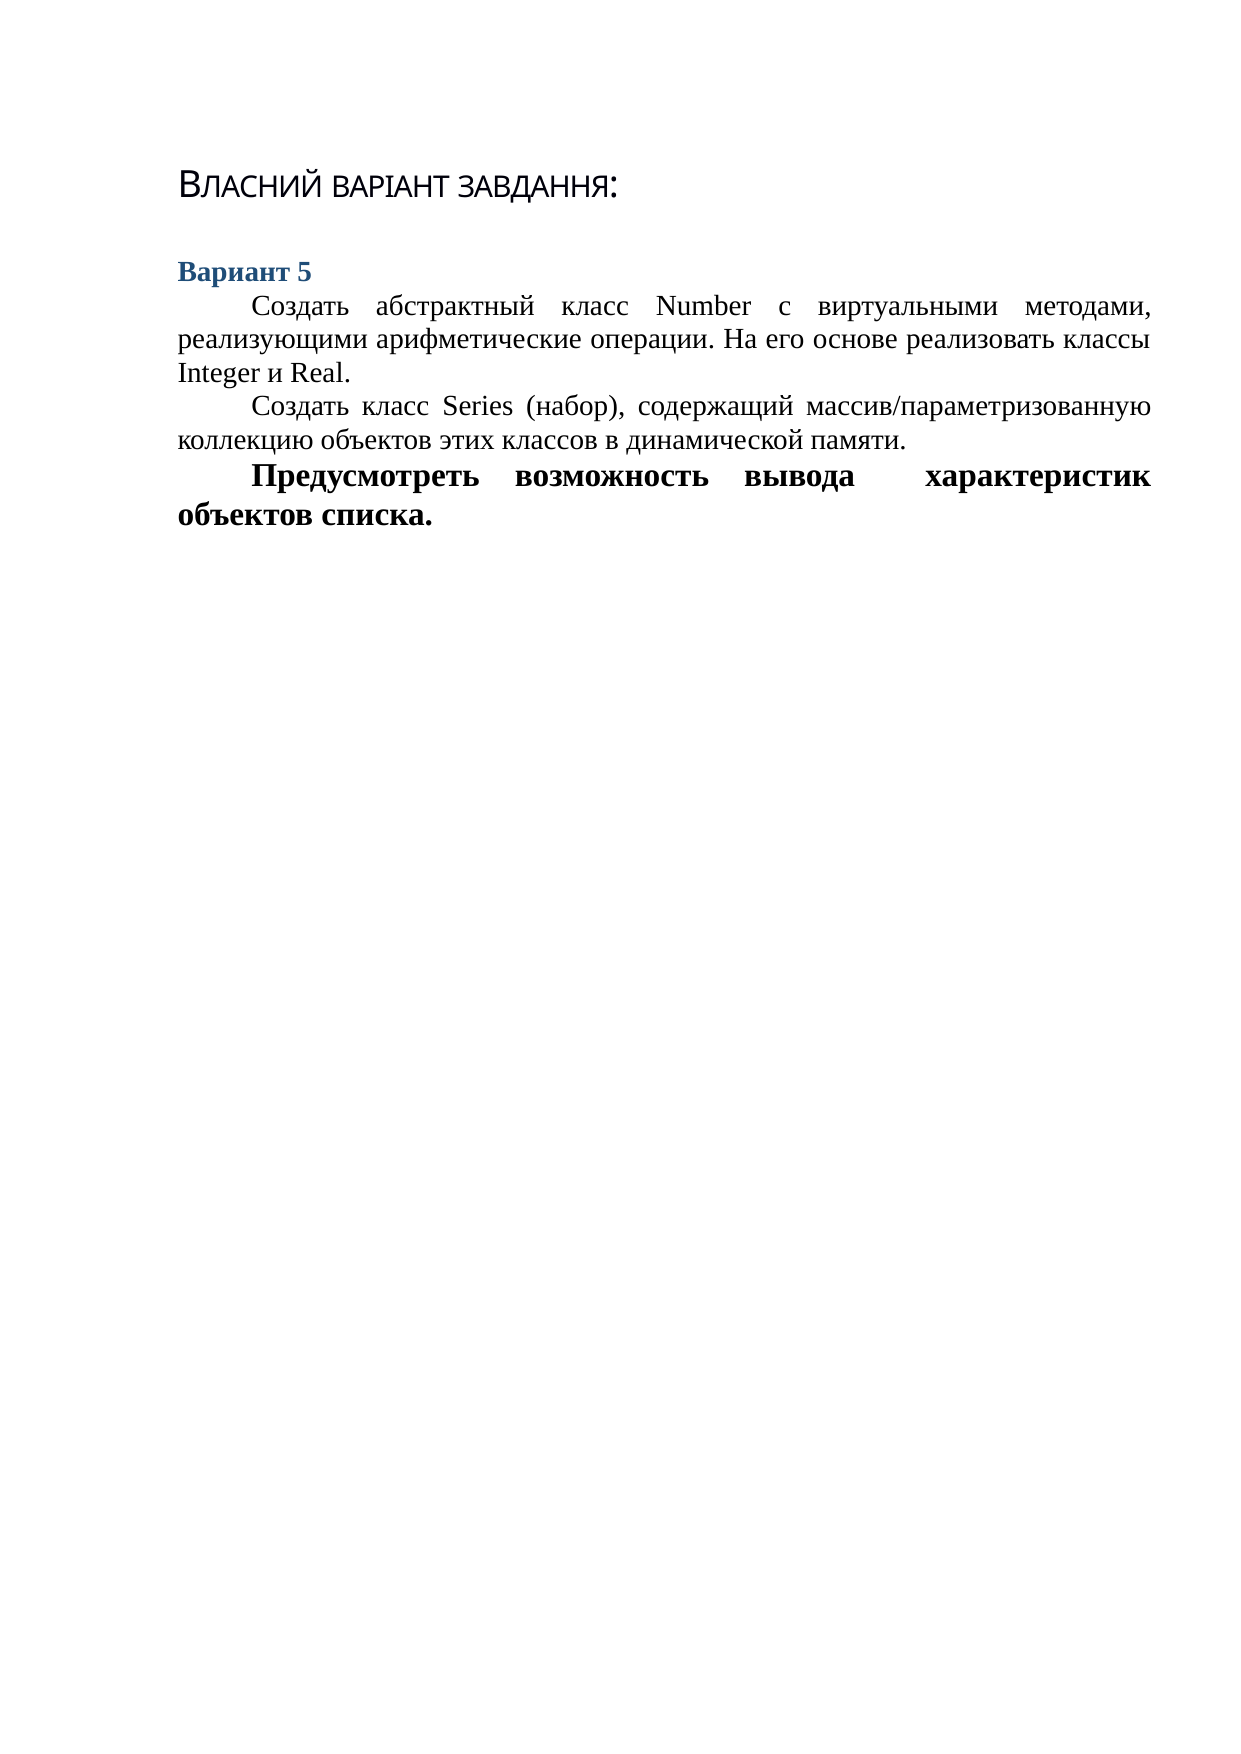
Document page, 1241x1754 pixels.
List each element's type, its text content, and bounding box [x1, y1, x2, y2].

subtitle Вариант 5 [177, 254, 1152, 288]
text Создать абстрактный класс Number c виртуальными методами, реализующими арифметические операции. На его основе реализовать классы Integer и Real. [177, 288, 1152, 388]
text Создать класс Series (набор), содержащий массив/параметризованную коллекцию объектов этих классов в динамической памяти. [177, 388, 1152, 456]
text Предусмотреть возможность вывода характеристик объектов списка. [177, 456, 1152, 532]
title Власний варіант завдання: [177, 158, 1152, 209]
